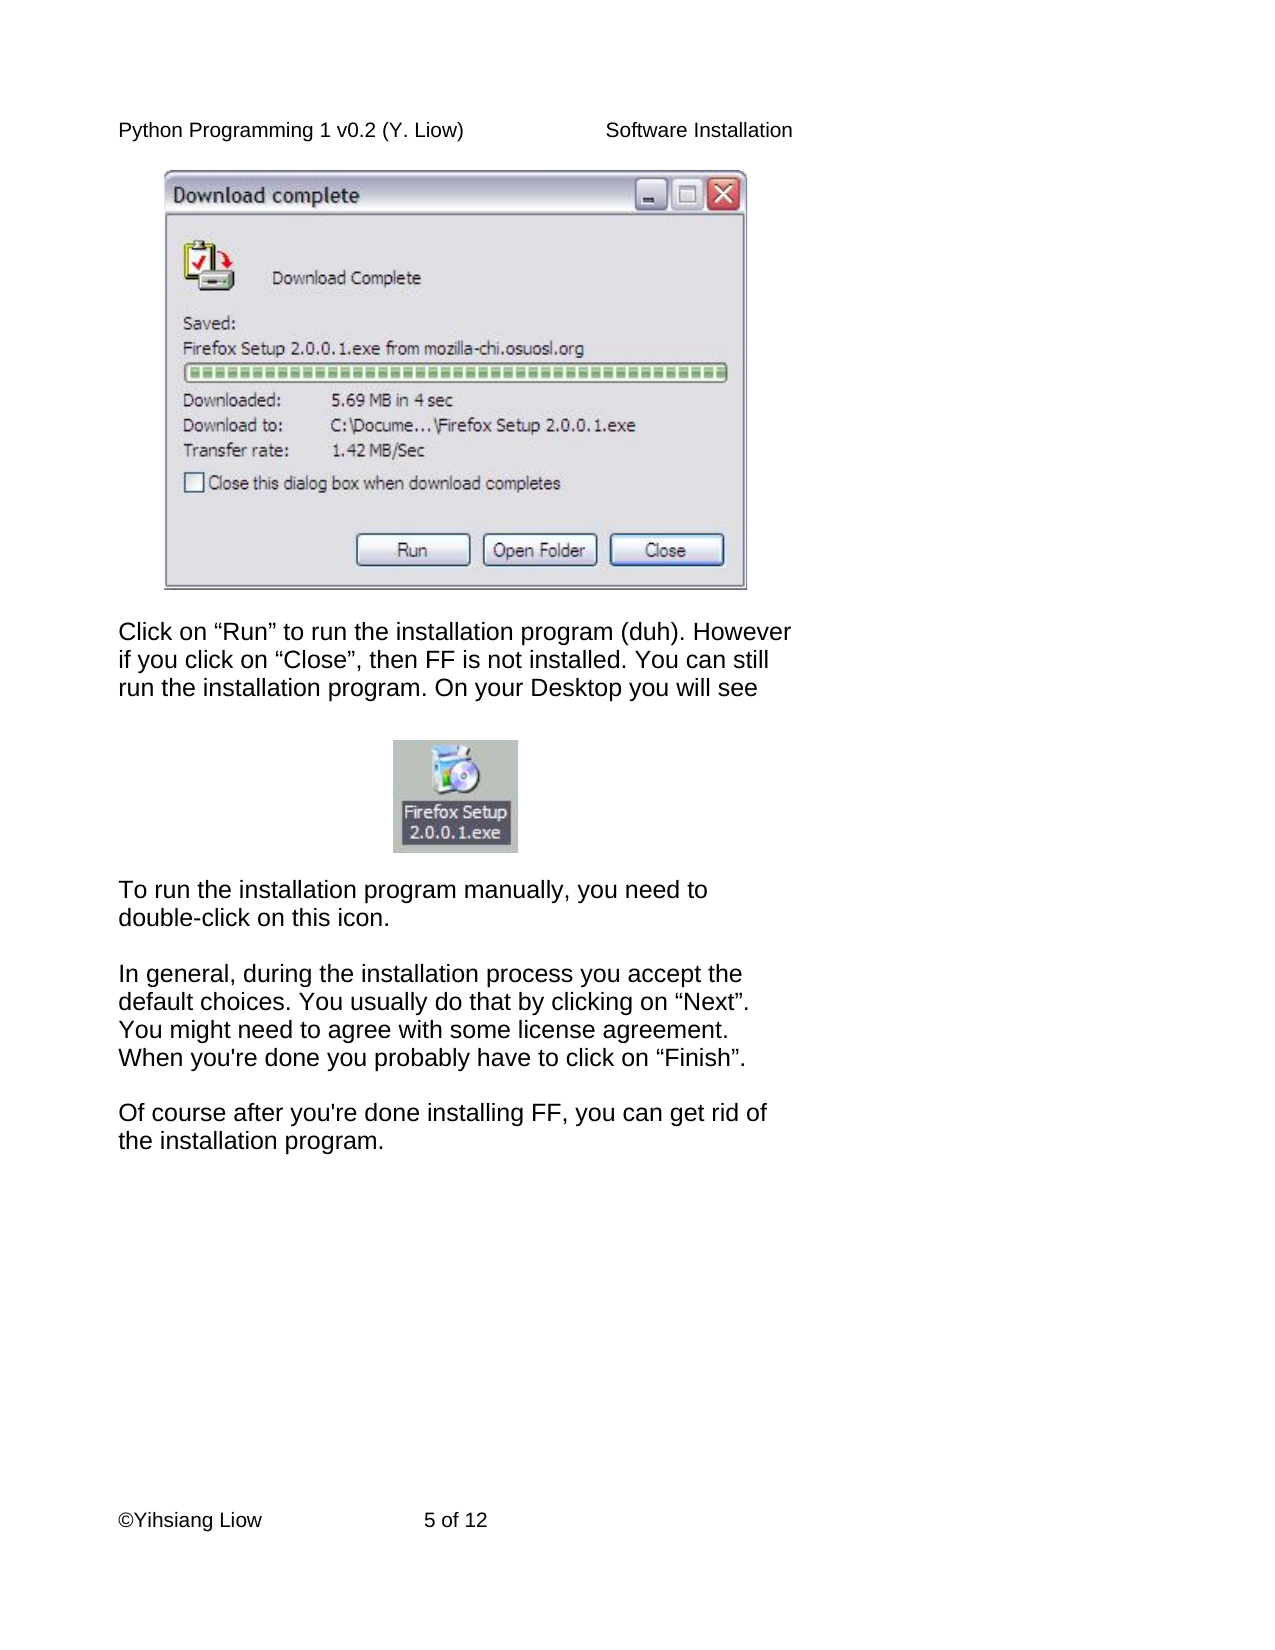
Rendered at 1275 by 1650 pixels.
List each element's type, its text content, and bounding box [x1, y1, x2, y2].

text Click on “Run” to run the installation program (duh). However if you click on “Close”, then FF is not installed. You can still run the installation program. On your Desktop you will see [118, 617, 793, 701]
text Of course after you're done installing FF, you can get rid of the installation program. [118, 1099, 793, 1155]
text To run the installation program manually, you need to double-click on this icon. [118, 876, 793, 932]
text In general, during the installation process you accept the default choices. You usually do that by clicking on “Next”. You might need to agree with some license agreement. When you're done you probably have to click on “Finish”. [118, 959, 793, 1071]
picture [393, 740, 519, 853]
picture [164, 170, 748, 590]
